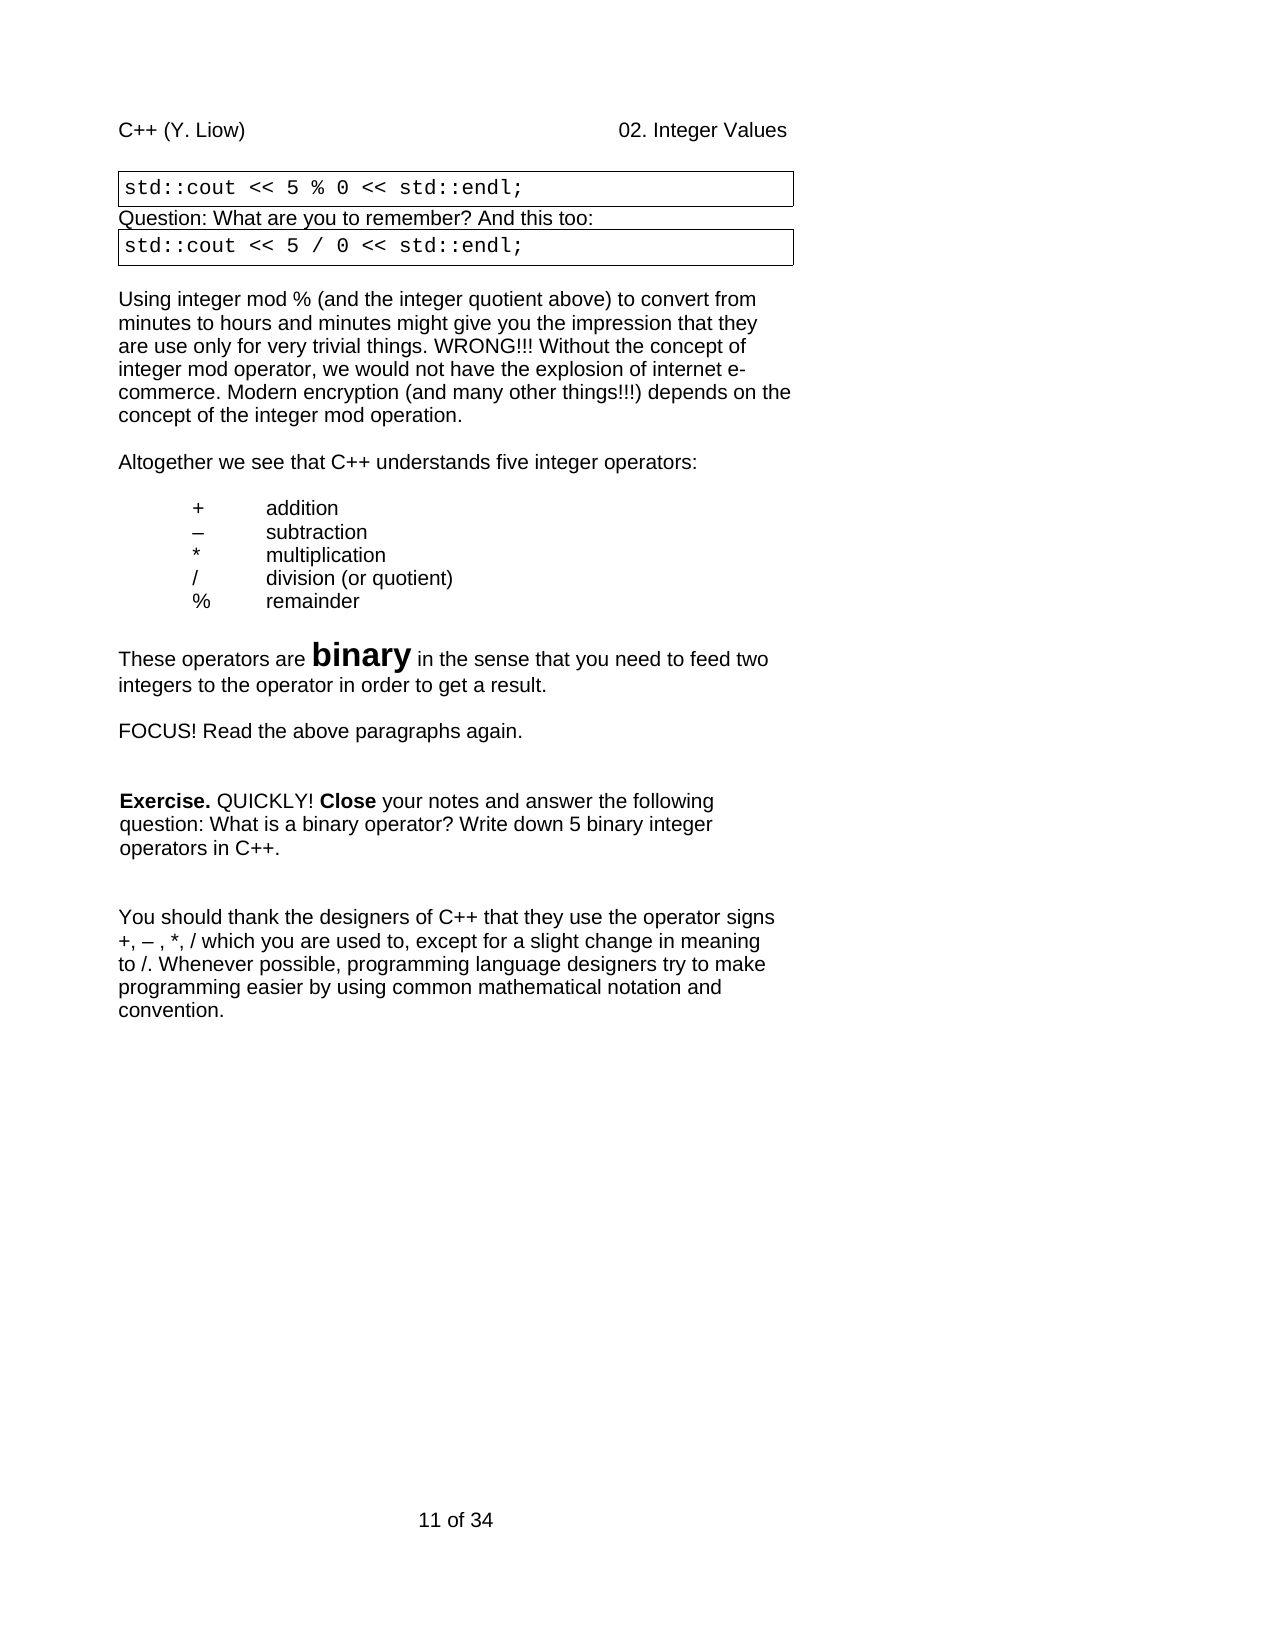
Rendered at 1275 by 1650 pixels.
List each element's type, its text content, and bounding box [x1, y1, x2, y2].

text Altogether we see that C++ understands five integer operators: [118, 451, 793, 474]
text You should thank the designers of C++ that they use the operator signs +, – , *, / which you are used to, except for a slight change in meaning to /. Whenever possible, programming language designers try to make programming easier by using common mathematical notation and convention. [118, 906, 793, 1022]
text These operators are binary in the sense that you need to feed two integers to the operator in order to get a result. [118, 636, 793, 697]
text % remainder [118, 590, 793, 613]
table_header std::cout << 5 % 0 << std::endl; [119, 172, 793, 206]
text Question: What are you to remember? And this too: [118, 207, 793, 229]
text * multiplication [118, 543, 793, 567]
list Exercise. QUICKLY! Close your notes and answer the following question: What is a binary operator? Write down 5 binary integer operators in C++. [82, 790, 793, 859]
text Using integer mod % (and the integer quotient above) to convert from minutes to hours and minutes might give you the impression that they are use only for very trivial things. WRONG!!! Without the concept of integer mod operator, we would not have the explosion of internet e-commerce. Modern encryption (and many other things!!!) depends on the concept of the integer mod operation. [118, 288, 793, 427]
text – subtraction [118, 520, 793, 543]
text + addition [118, 497, 793, 520]
text FOCUS! Read the above paragraphs again. [118, 720, 793, 743]
text / division (or quotient) [118, 567, 793, 590]
table_header std::cout << 5 / 0 << std::endl; [119, 230, 793, 264]
